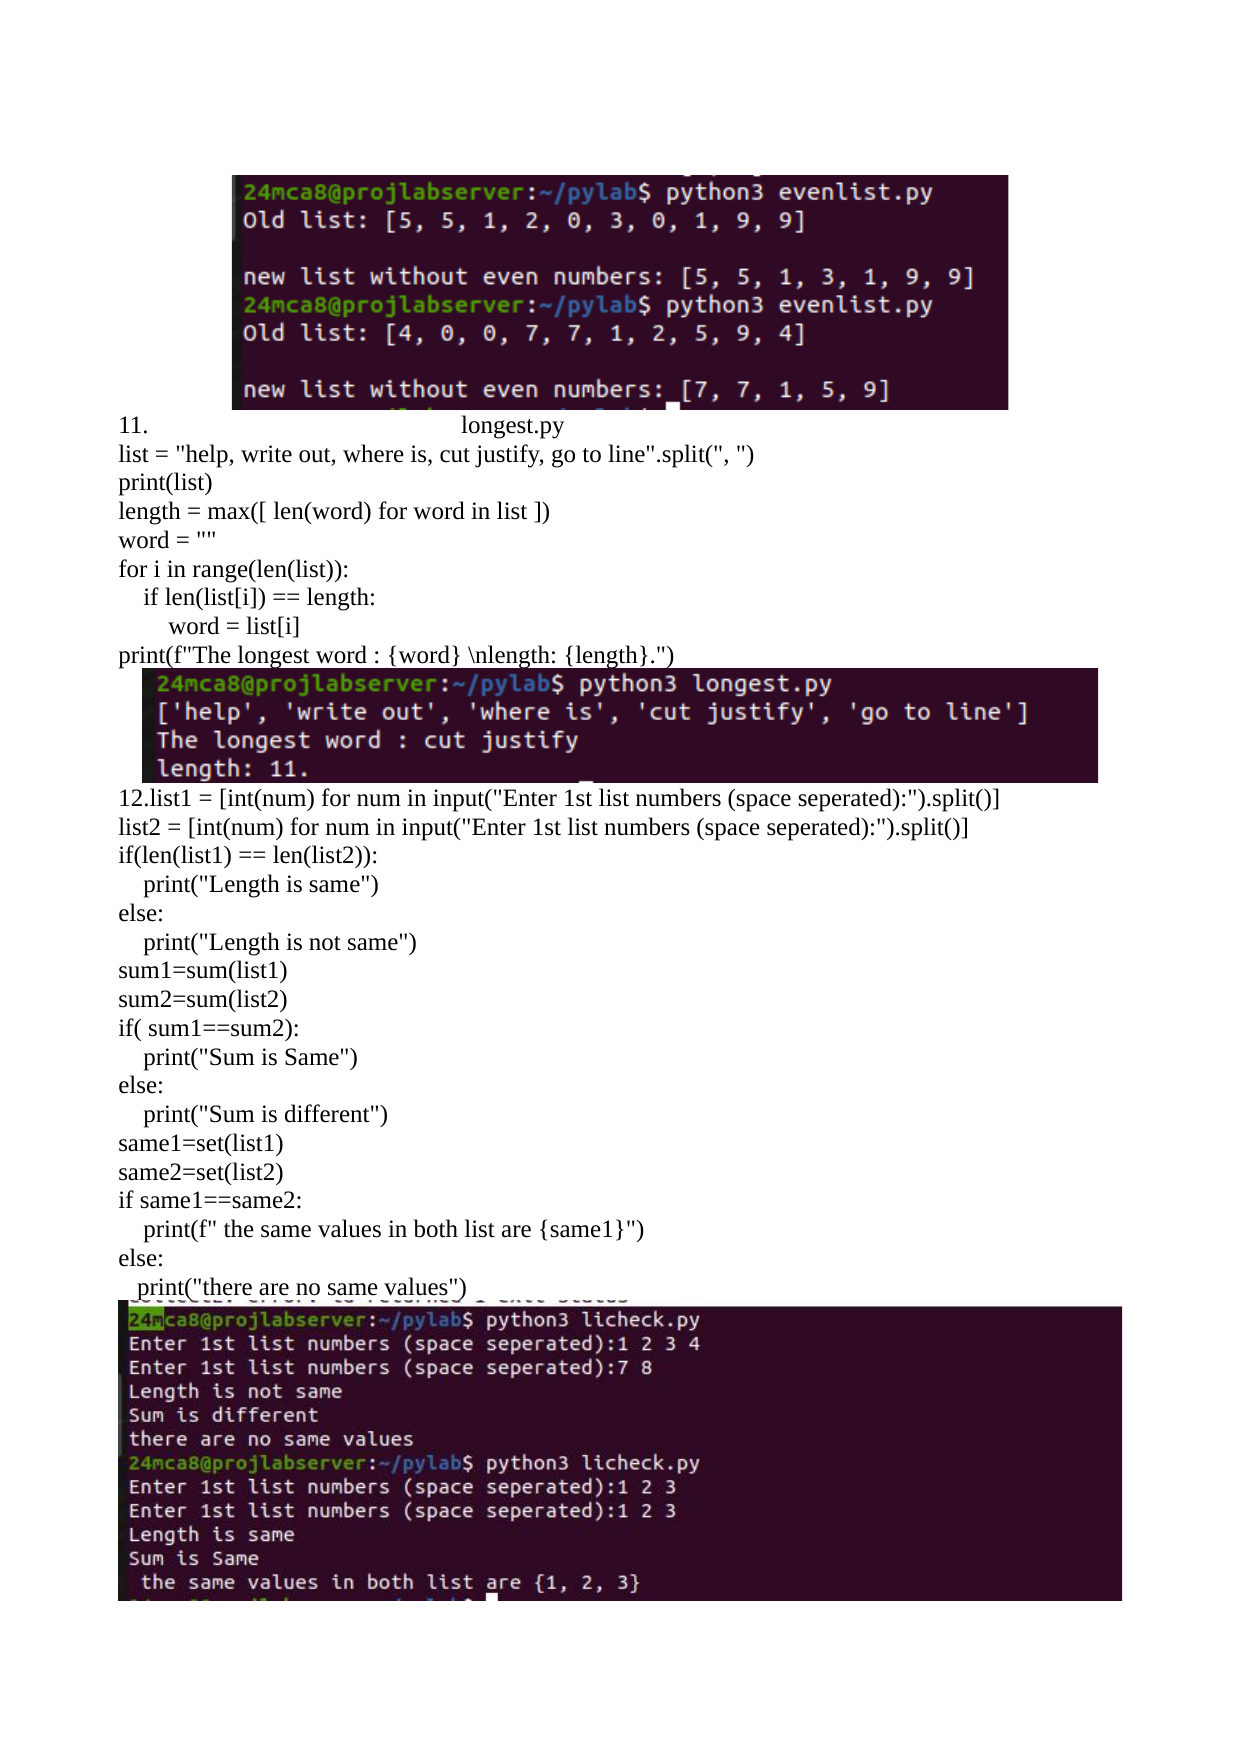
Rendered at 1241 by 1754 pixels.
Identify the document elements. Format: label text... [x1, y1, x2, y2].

text print(f" the same values in both list are {same1}") [118, 1214, 1122, 1243]
picture [118, 1300, 1123, 1601]
text for i in range(len(list)): [118, 554, 1122, 582]
text same1=set(list1) [118, 1128, 1122, 1157]
text 11. longest.py [118, 176, 1122, 439]
text word = list[i] [118, 611, 1122, 640]
text else: [118, 1070, 1122, 1099]
text length = max([ len(word) for word in list ]) [118, 496, 1122, 525]
picture [231, 175, 1009, 410]
text list2 = [int(num) for num in input("Enter 1st list numbers (space seperated):").split()] [118, 812, 1122, 840]
text else: [118, 898, 1122, 927]
text print("Length is same") [118, 869, 1122, 898]
text same2=set(list2) [118, 1157, 1122, 1185]
text list = "help, write out, where is, cut justify, go to line".split(", ") [118, 439, 1122, 467]
text if same1==same2: [118, 1185, 1122, 1214]
text if( sum1==sum2): [118, 1013, 1122, 1042]
text print("Length is not same") [118, 927, 1122, 955]
text sum2=sum(list2) [118, 984, 1122, 1013]
text if(len(list1) == len(list2)): [118, 840, 1122, 869]
text word = "" [118, 525, 1122, 554]
text if len(list[i]) == length: [118, 582, 1122, 611]
picture [142, 668, 1099, 783]
text 12.list1 = [int(num) for num in input("Enter 1st list numbers (space seperated):").split()] [118, 669, 1122, 812]
text print(f"The longest word : {word} \nlength: {length}.") [118, 640, 1122, 669]
text print("Sum is different") [118, 1099, 1122, 1128]
text else: [118, 1243, 1122, 1272]
text sum1=sum(list1) [118, 955, 1122, 984]
text print("Sum is Same") [118, 1042, 1122, 1070]
text print("there are no same values") [118, 1272, 1122, 1300]
text print(list) [118, 467, 1122, 496]
